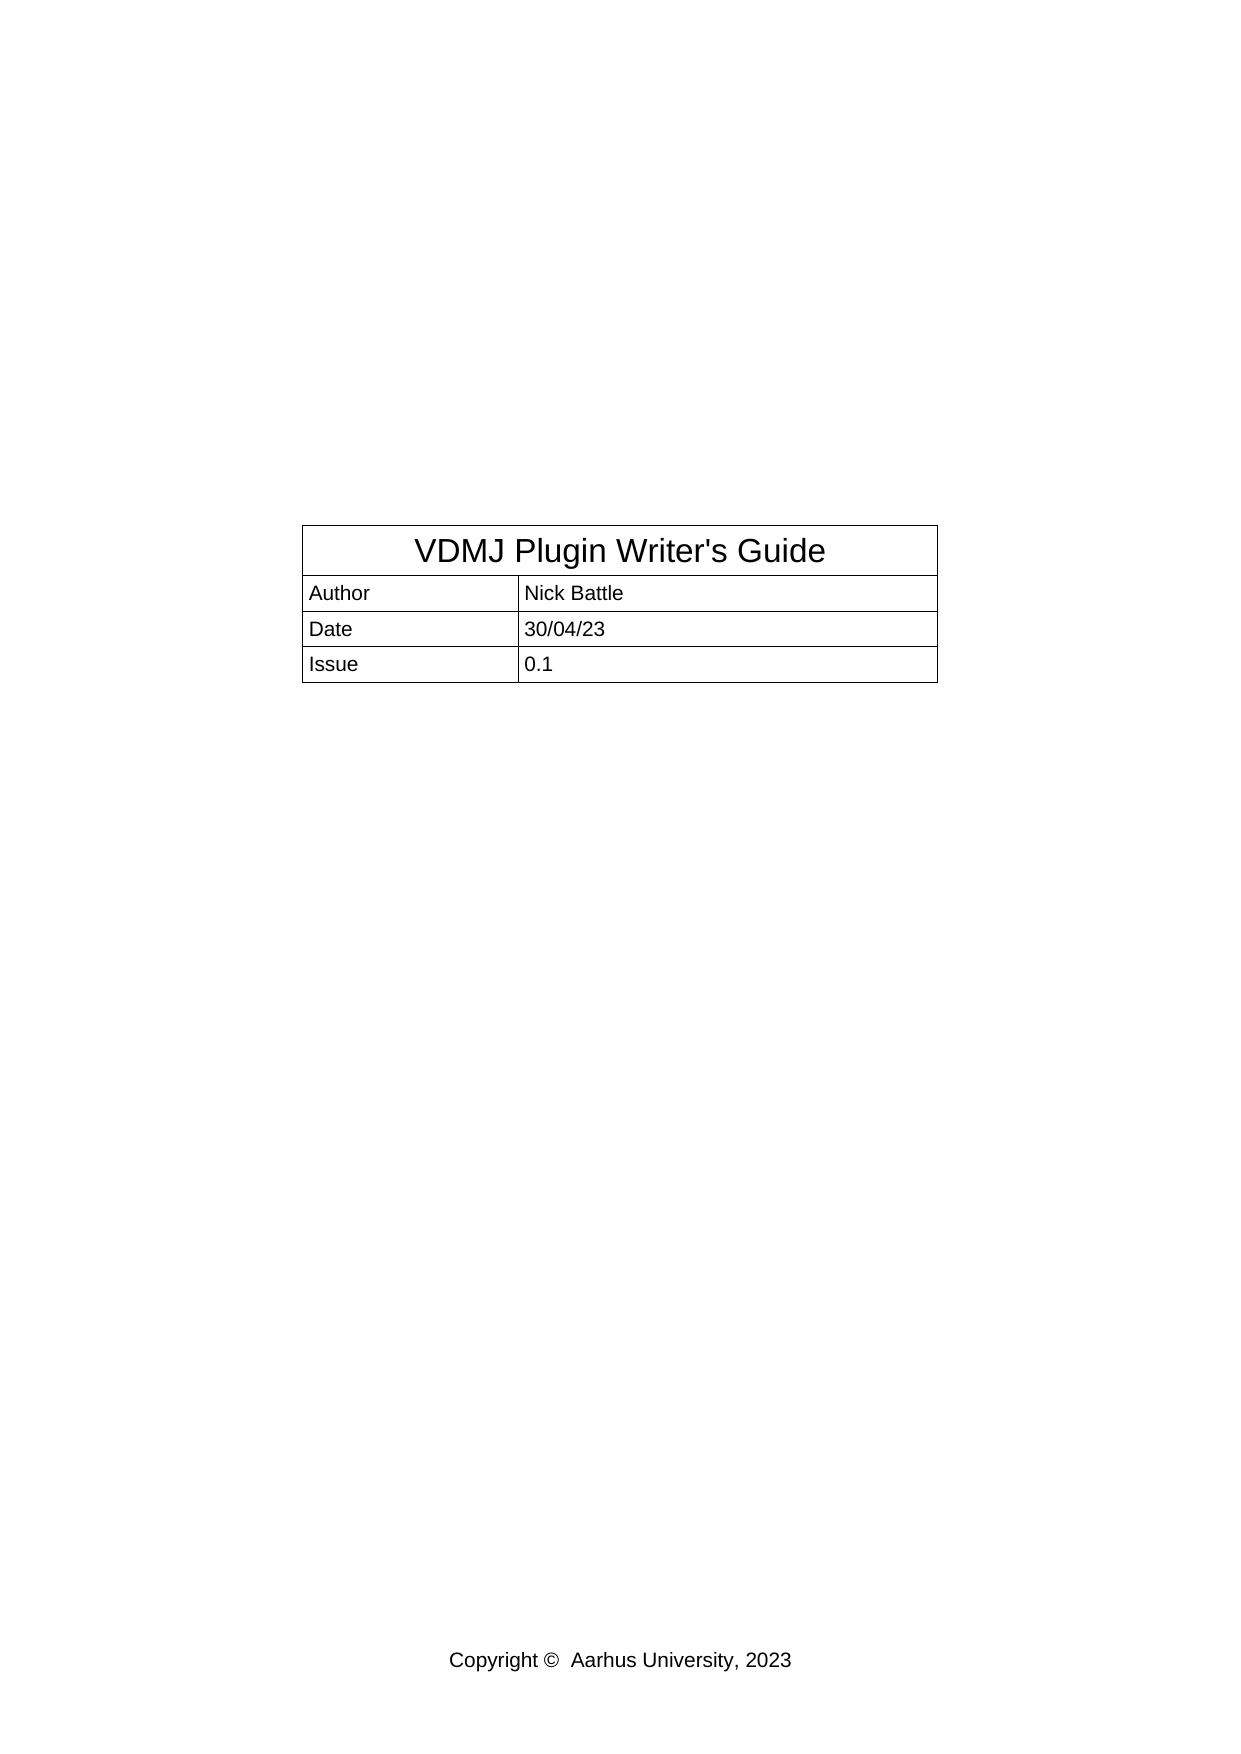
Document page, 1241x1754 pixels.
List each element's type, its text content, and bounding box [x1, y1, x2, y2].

table_cell Date [303, 612, 518, 646]
table_cell 0.1 [519, 647, 937, 682]
table_cell Author [303, 576, 518, 611]
table_cell Nick Battle [519, 576, 937, 611]
table_header VDMJ Plugin Writer's Guide [303, 526, 937, 575]
table_cell Issue [303, 647, 518, 682]
table_cell 30/04/23 [519, 612, 937, 646]
